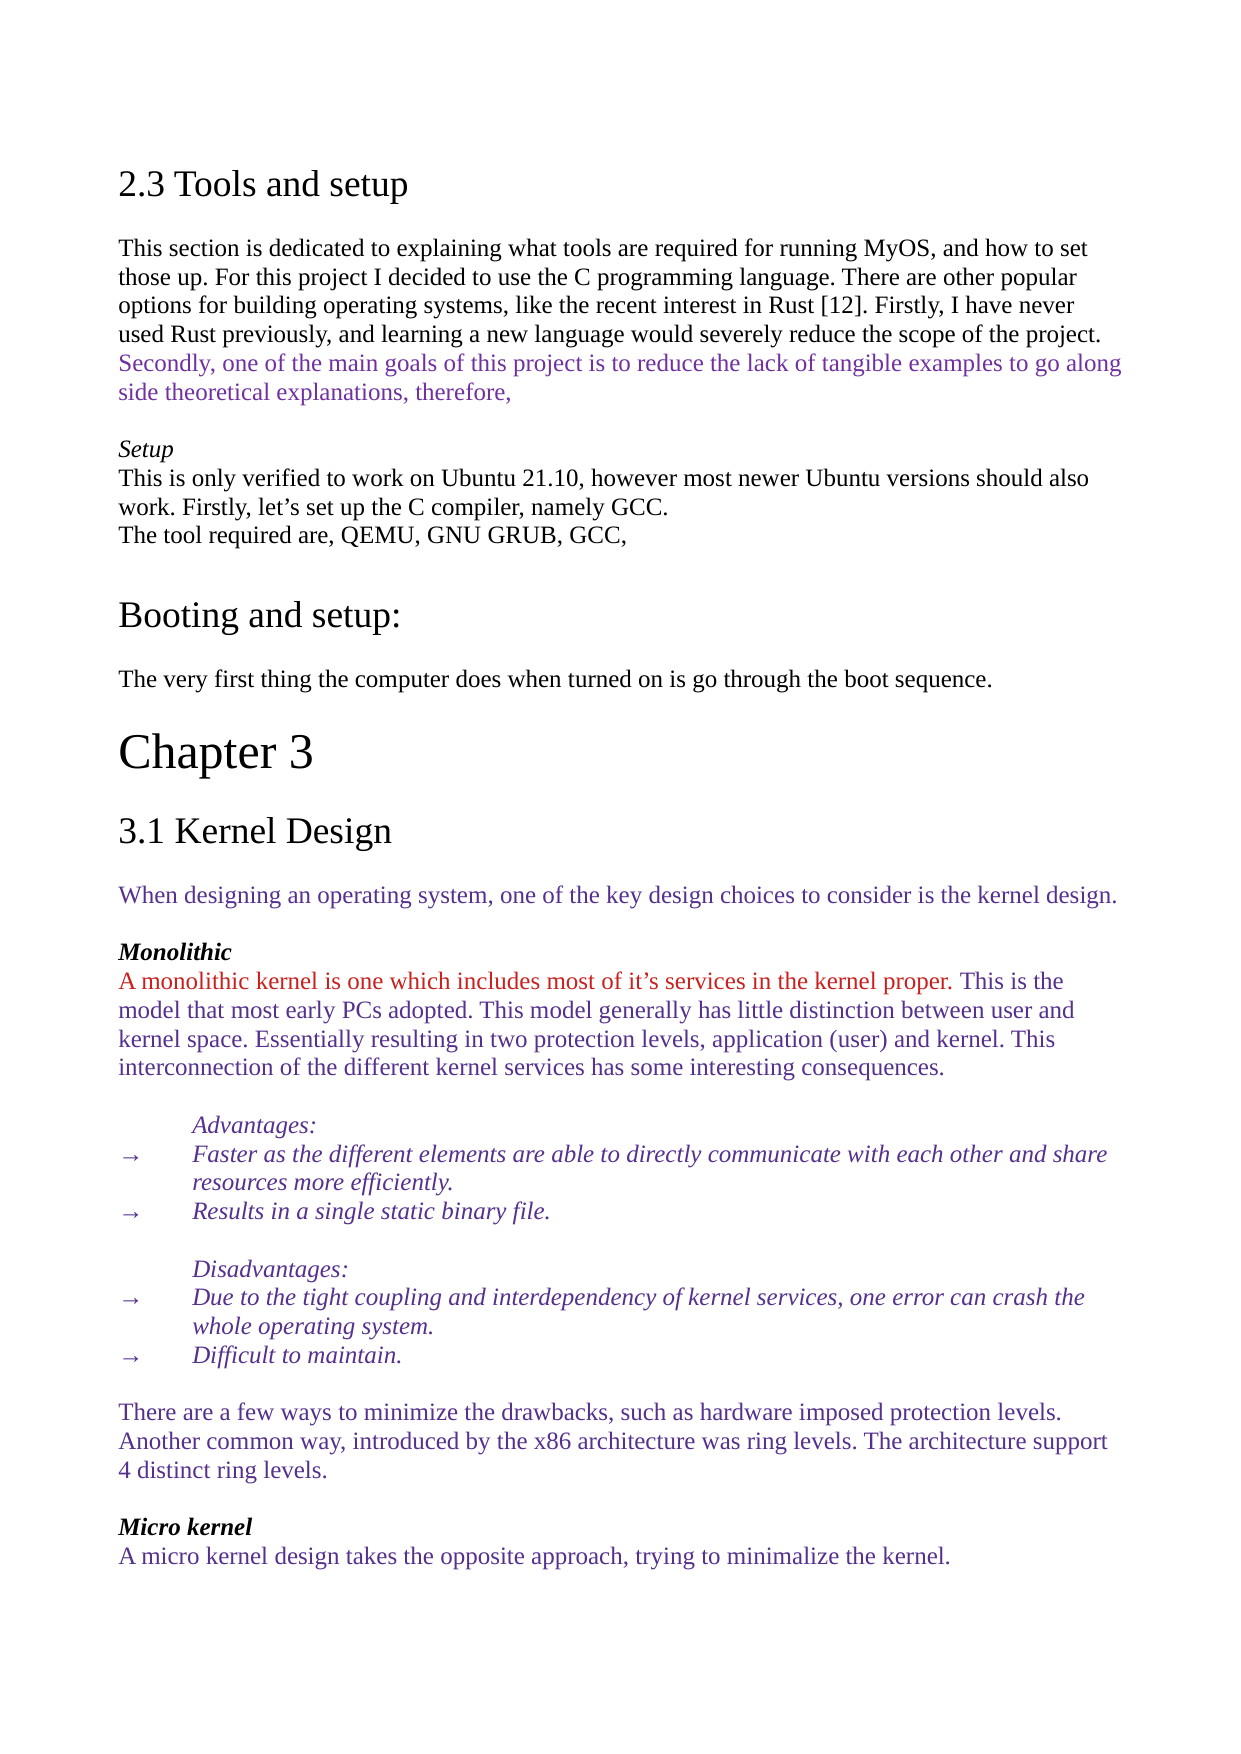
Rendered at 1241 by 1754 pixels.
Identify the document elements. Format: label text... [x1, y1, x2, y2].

text This section is dedicated to explaining what tools are required for running MyOS, and how to set those up. For this project I decided to use the C programming language. There are other popular options for building operating systems, like the recent interest in Rust [12]. Firstly, I have never used Rust previously, and learning a new language would severely reduce the scope of the project. Secondly, one of the main goals of this project is to reduce the lack of tangible examples to go along side theoretical explanations, therefore, [118, 233, 1122, 406]
text Advantages: [118, 1110, 1122, 1139]
text When designing an operating system, one of the key design choices to consider is the kernel design. [118, 880, 1122, 909]
text Micro kernel [118, 1512, 1122, 1541]
text → Difficult to maintain. [118, 1340, 1122, 1369]
text → Results in a single static binary file. [118, 1196, 1122, 1225]
text There are a few ways to minimize the drawbacks, such as hardware imposed protection levels. Another common way, introduced by the x86 architecture was ring levels. The architecture support 4 distinct ring levels. [118, 1397, 1122, 1484]
text → Due to the tight coupling and interdependency of kernel services, one error can crash the whole operating system. [118, 1282, 1122, 1340]
text Booting and setup: [118, 592, 1122, 636]
text 2.3 Tools and setup [118, 161, 1122, 204]
text Setup [118, 434, 1122, 463]
text The tool required are, QEMU, GNU GRUB, GCC, [118, 521, 1122, 549]
text Disadvantages: [118, 1254, 1122, 1282]
text The very first thing the computer does when turned on is go through the boot sequence. [118, 664, 1122, 693]
text Chapter 3 [118, 722, 1122, 779]
text A micro kernel design takes the opposite approach, trying to minimalize the kernel. [118, 1541, 1122, 1570]
text This is only verified to work on Ubuntu 21.10, however most newer Ubuntu versions should also work. Firstly, let’s set up the C compiler, namely GCC. [118, 463, 1122, 521]
text Monolithic [118, 937, 1122, 966]
text 3.1 Kernel Design [118, 808, 1122, 851]
text A monolithic kernel is one which includes most of it’s services in the kernel proper. This is the model that most early PCs adopted. This model generally has little distinction between user and kernel space. Essentially resulting in two protection levels, application (user) and kernel. This interconnection of the different kernel services has some interesting consequences. [118, 966, 1122, 1081]
text → Faster as the different elements are able to directly communicate with each other and share resources more efficiently. [118, 1139, 1122, 1196]
